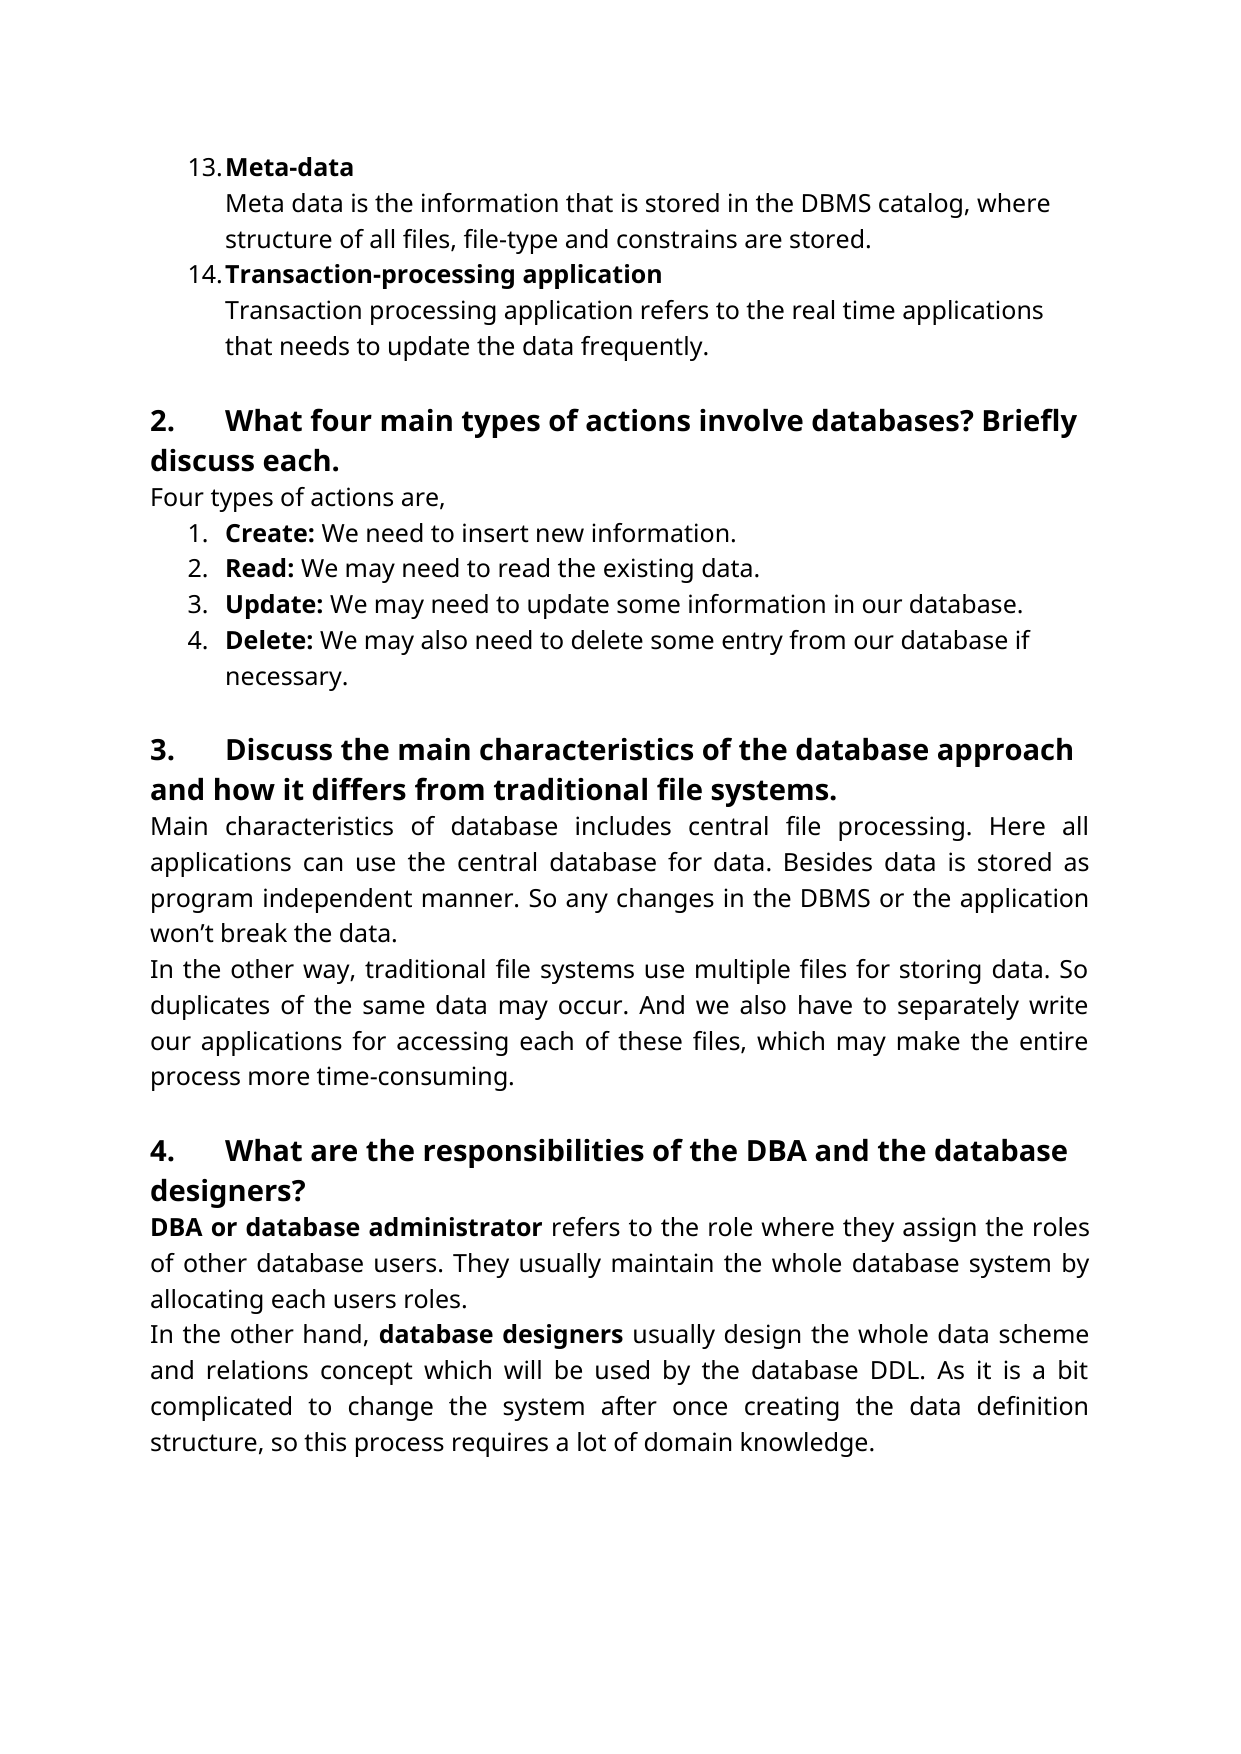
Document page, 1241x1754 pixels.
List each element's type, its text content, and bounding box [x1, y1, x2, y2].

list Read: We may need to read the existing data. [187, 551, 1091, 585]
list Update: We may need to update some information in our database. [187, 587, 1091, 621]
subtitle What four main types of actions involve databases? Briefly discuss each. [150, 400, 1091, 479]
text In the other way, traditional file systems use multiple files for storing data. So duplicates of the same data may occur. And we also have to separately write our applications for accessing each of these files, which may make the entire process more time-consuming. [150, 952, 1091, 1093]
list Create: We need to insert new information. [187, 515, 1091, 549]
text Main characteristics of database includes central file processing. Here all applications can use the central database for data. Besides data is stored as program independent manner. So any changes in the DBMS or the application won’t break the data. [150, 809, 1091, 950]
list Delete: We may also need to delete some entry from our database if necessary. [187, 622, 1091, 692]
list Meta-data Meta data is the information that is stored in the DBMS catalog, where structure of all files, file-type and constrains are stored. [187, 150, 1091, 256]
text Four types of actions are, [150, 479, 1091, 513]
list Transaction-processing application Transaction processing application refers to the real time applications that needs to update the data frequently. [187, 257, 1091, 363]
text DBA or database administrator refers to the role where they assign the roles of other database users. They usually maintain the whole database system by allocating each users roles. [150, 1210, 1091, 1315]
subtitle What are the responsibilities of the DBA and the database designers? [150, 1131, 1091, 1210]
subtitle Discuss the main characteristics of the database approach and how it differs from traditional file systems. [150, 729, 1091, 809]
text In the other hand, database designers usually design the whole data scheme and relations concept which will be used by the database DDL. As it is a bit complicated to change the system after once creating the data definition structure, so this process requires a lot of domain knowledge. [150, 1317, 1091, 1458]
